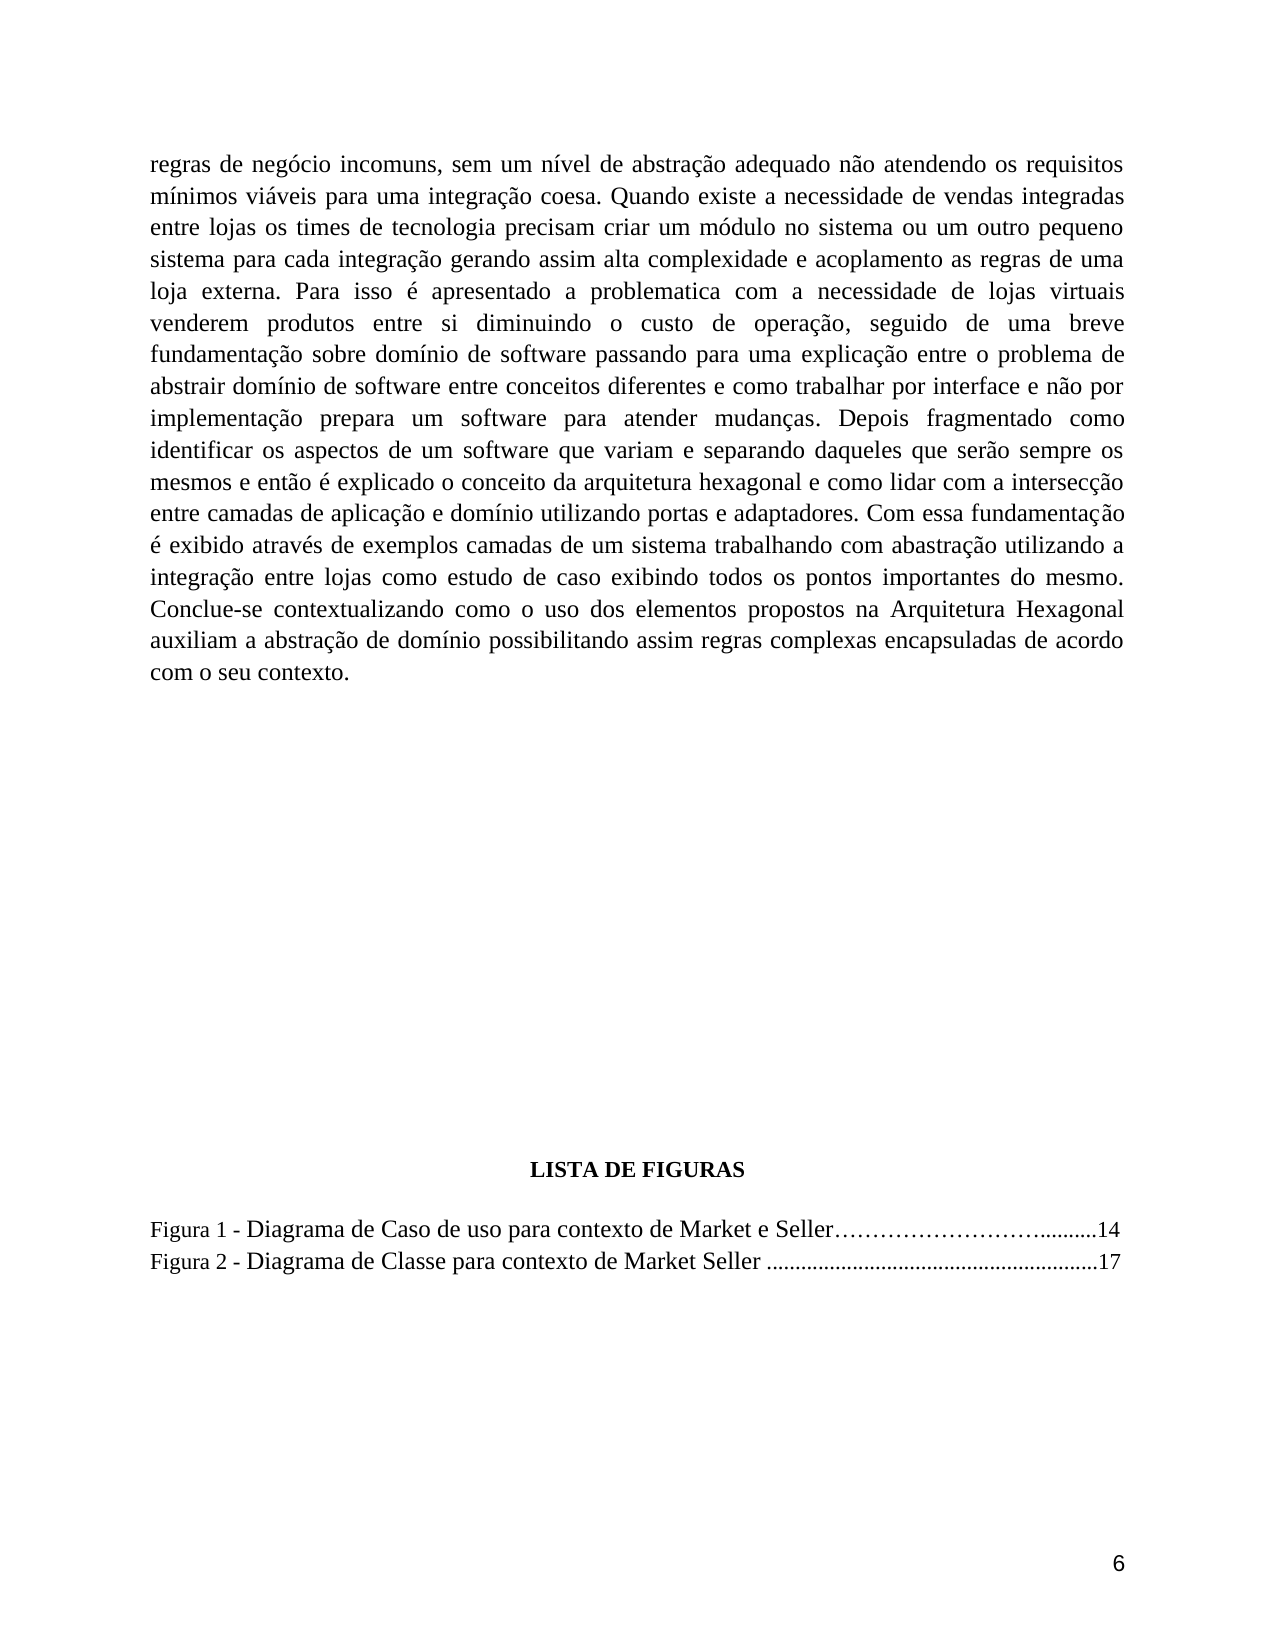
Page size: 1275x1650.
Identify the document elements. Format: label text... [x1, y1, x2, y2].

text regras de negócio incomuns, sem um nível de abstração adequado não atendendo os requisitos mínimos viáveis para uma integração coesa. Quando existe a necessidade de vendas integradas entre lojas os times de tecnologia precisam criar um módulo no sistema ou um outro pequeno sistema para cada integração gerando assim alta complexidade e acoplamento as regras de uma loja externa. Para isso é apresentado a problematica com a necessidade de lojas virtuais venderem produtos entre si diminuindo o custo de operação, seguido de uma breve fundamentação sobre domínio de software passando para uma explicação entre o problema de abstrair domínio de software entre conceitos diferentes e como trabalhar por interface e não por implementação prepara um software para atender mudanças. Depois fragmentado como identificar os aspectos de um software que variam e separando daqueles que serão sempre os mesmos e então é explicado o conceito da arquitetura hexagonal e como lidar com a intersecção entre camadas de aplicação e domínio utilizando portas e adaptadores. Com essa fundamentação é exibido através de exemplos camadas de um sistema trabalhando com abastração utilizando a integração entre lojas como estudo de caso exibindo todos os pontos importantes do mesmo. Conclue-se contextualizando como o uso dos elementos propostos na Arquitetura Hexagonal auxiliam a abstração de domínio possibilitando assim regras complexas encapsuladas de acordo com o seu contexto. [150, 150, 1125, 686]
text LISTA DE FIGURAS [150, 1157, 1125, 1182]
text Figura 2 - Diagrama de Classe para contexto de Market Seller ..........................................................17 [150, 1247, 1125, 1274]
text Figura 1 - Diagrama de Caso de uso para contexto de Market e Seller………………………..........14 [150, 1215, 1125, 1243]
